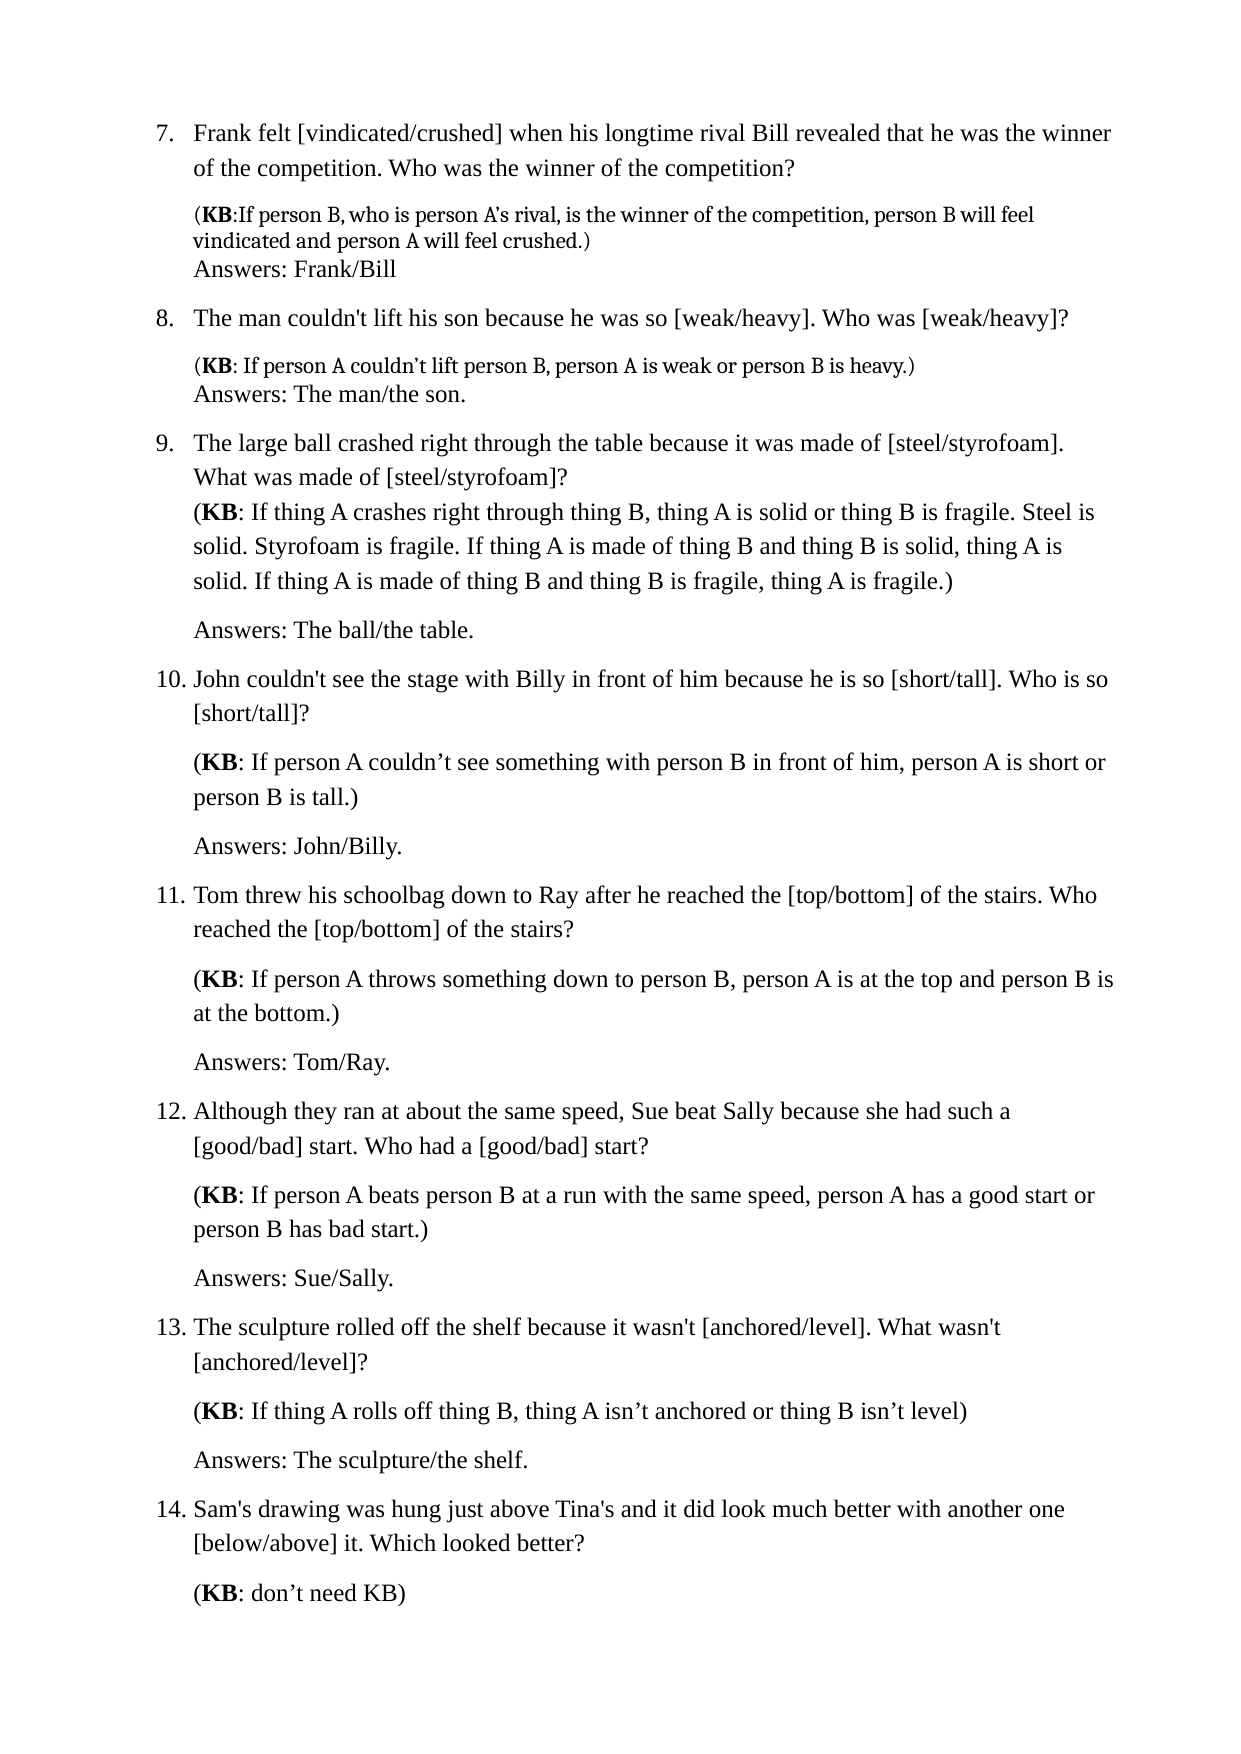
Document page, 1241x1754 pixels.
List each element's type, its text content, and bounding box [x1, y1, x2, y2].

list Answers: Frank/Bill [156, 254, 1122, 283]
list The large ball crashed right through the table because it was made of [steel/styrofoam]. What was made of [steel/styrofoam]? (KB: If thing A crashes right through thing B, thing A is solid or thing B is fragile. Steel is solid. Styrofoam is fragile. If thing A is made of thing B and thing B is solid, thing A is solid. If thing A is made of thing B and thing B is fragile, thing A is fragile.) [156, 428, 1122, 594]
list (KB: don’t need KB) [156, 1578, 1122, 1606]
list Answers: Tom/Ray. [156, 1047, 1122, 1076]
list The man couldn't lift his son because he was so [weak/heavy]. Who was [weak/heavy]? [156, 303, 1122, 332]
list (KB:If person B, who is person A’s rival, is the winner of the competition, person B will feel vindicated and person A will feel crushed.) [156, 202, 1122, 254]
list Although they ran at about the same speed, Sue beat Sally because she had such a [good/bad] start. Who had a [good/bad] start? [156, 1096, 1122, 1159]
list Answers: The man/the son. [156, 379, 1122, 408]
list Sam's drawing was hung just above Tina's and it did look much better with another one [below/above] it. Which looked better? [156, 1494, 1122, 1557]
list (KB: If person A beats person B at a run with the same speed, person A has a good start or person B has bad start.) [156, 1180, 1122, 1243]
list (KB: If person A couldn’t see something with person B in front of him, person A is short or person B is tall.) [156, 747, 1122, 811]
list Answers: The ball/the table. [156, 615, 1122, 644]
list (KB: If person A throws something down to person B, person A is at the top and person B is at the bottom.) [156, 964, 1122, 1027]
list (KB: If thing A rolls off thing B, thing A isn’t anchored or thing B isn’t level) [156, 1396, 1122, 1425]
list John couldn't see the stage with Billy in front of him because he is so [short/tall]. Who is so [short/tall]? [156, 664, 1122, 727]
list Answers: John/Billy. [156, 831, 1122, 860]
list Tom threw his schoolbag down to Ray after he reached the [top/bottom] of the stairs. Who reached the [top/bottom] of the stairs? [156, 880, 1122, 943]
list Answers: Sue/Sally. [156, 1263, 1122, 1292]
list Frank felt [vindicated/crushed] when his longtime rival Bill revealed that he was the winner of the competition. Who was the winner of the competition? [156, 118, 1122, 181]
list Answers: The sculpture/the shelf. [156, 1445, 1122, 1474]
list The sculpture rolled off the shelf because it wasn't [anchored/level]. What wasn't [anchored/level]? [156, 1312, 1122, 1376]
list (KB: If person A couldn’t lift person B, person A is weak or person B is heavy.) [156, 352, 1122, 379]
